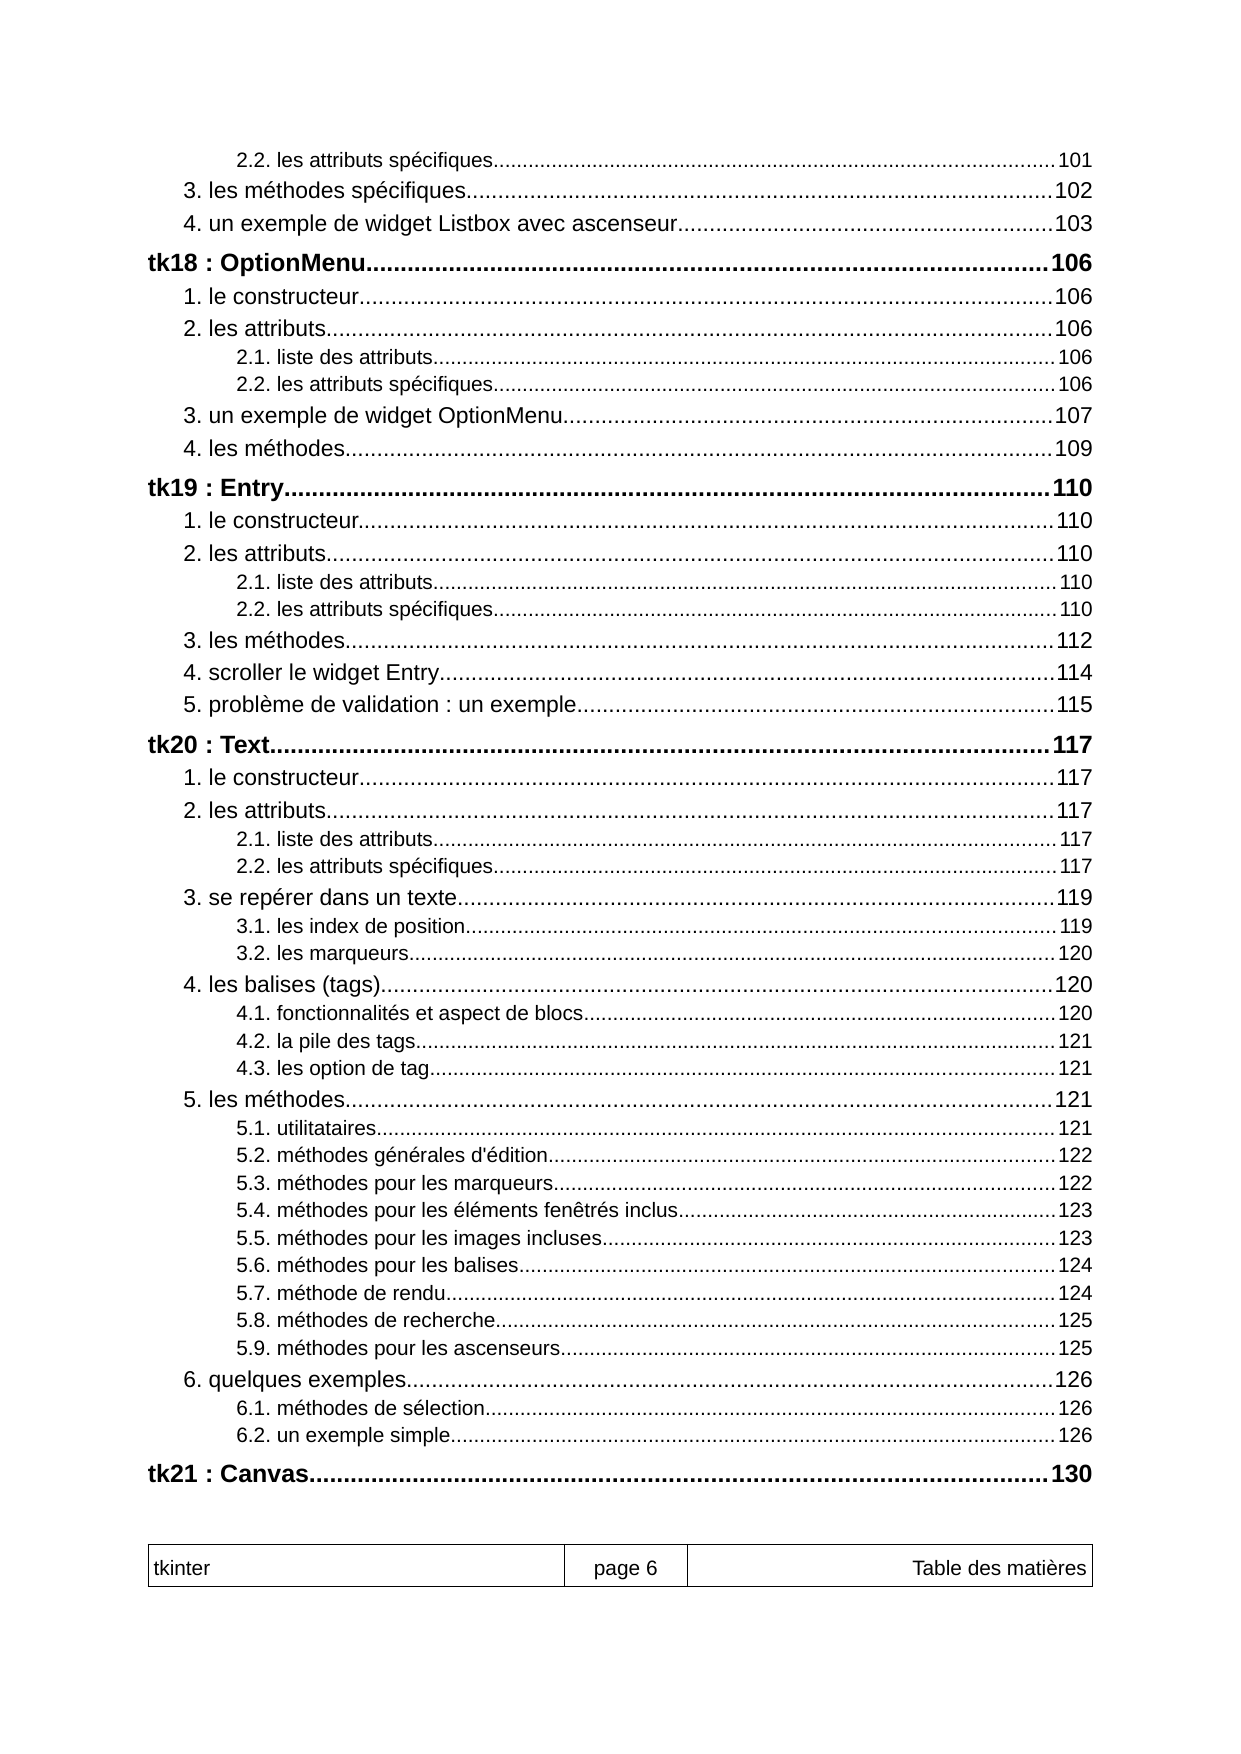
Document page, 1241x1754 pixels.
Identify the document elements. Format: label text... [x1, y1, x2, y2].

text 5.6. méthodes pour les balises 124 [236, 1253, 1093, 1277]
text 6. quelques exemples 126 [183, 1366, 1093, 1392]
text 3.2. les marqueurs 120 [236, 941, 1093, 965]
text 5.3. méthodes pour les marqueurs 122 [236, 1171, 1093, 1195]
text 2. les attributs 106 [183, 315, 1093, 341]
text 6.1. méthodes de sélection 126 [236, 1396, 1093, 1419]
text tk19 : Entry 110 [148, 473, 1093, 501]
text 5.7. méthode de rendu 124 [236, 1281, 1093, 1305]
text 3. les méthodes 112 [183, 627, 1093, 653]
text 4. les méthodes 109 [183, 434, 1093, 461]
text 6.2. un exemple simple 126 [236, 1423, 1093, 1447]
text 2.2. les attributs spécifiques 117 [236, 854, 1093, 878]
text 5. les méthodes 121 [183, 1086, 1093, 1112]
text 2. les attributs 117 [183, 797, 1093, 823]
text tk18 : OptionMenu 106 [148, 248, 1093, 277]
text 2.2. les attributs spécifiques 101 [236, 148, 1093, 172]
text 4. scroller le widget Entry 114 [183, 659, 1093, 686]
text 2. les attributs 110 [183, 539, 1093, 566]
text 3. se repérer dans un texte 119 [183, 884, 1093, 910]
text tk21 : Canvas 130 [148, 1459, 1093, 1488]
text 1. le constructeur 106 [183, 283, 1093, 309]
text 2.1. liste des attributs 110 [236, 569, 1093, 593]
text 4.1. fonctionnalités et aspect de blocs 120 [236, 1001, 1093, 1025]
text 5.9. méthodes pour les ascenseurs 125 [236, 1336, 1093, 1360]
text 2.1. liste des attributs 117 [236, 826, 1093, 850]
text 3.1. les index de position 119 [236, 914, 1093, 938]
text tk20 : Text 117 [148, 729, 1093, 758]
text 3. un exemple de widget OptionMenu 107 [183, 402, 1093, 428]
text 2.2. les attributs spécifiques 110 [236, 597, 1093, 621]
text 4.3. les option de tag 121 [236, 1056, 1093, 1080]
text 2.2. les attributs spécifiques 106 [236, 372, 1093, 396]
text 2.1. liste des attributs 106 [236, 345, 1093, 369]
text 1. le constructeur 117 [183, 764, 1093, 791]
text 5.2. méthodes générales d'édition 122 [236, 1143, 1093, 1167]
text 5. problème de validation : un exemple 115 [183, 691, 1093, 718]
text 4. un exemple de widget Listbox avec ascenseur 103 [183, 210, 1093, 236]
text 3. les méthodes spécifiques 102 [183, 177, 1093, 204]
text 4.2. la pile des tags 121 [236, 1028, 1093, 1052]
text 5.5. méthodes pour les images incluses 123 [236, 1226, 1093, 1250]
text 5.8. méthodes de recherche 125 [236, 1308, 1093, 1332]
text 4. les balises (tags) 120 [183, 971, 1093, 997]
text 5.1. utilitataires 121 [236, 1116, 1093, 1140]
text 5.4. méthodes pour les éléments fenêtrés inclus 123 [236, 1198, 1093, 1222]
text 1. le constructeur. 110 [183, 507, 1093, 534]
